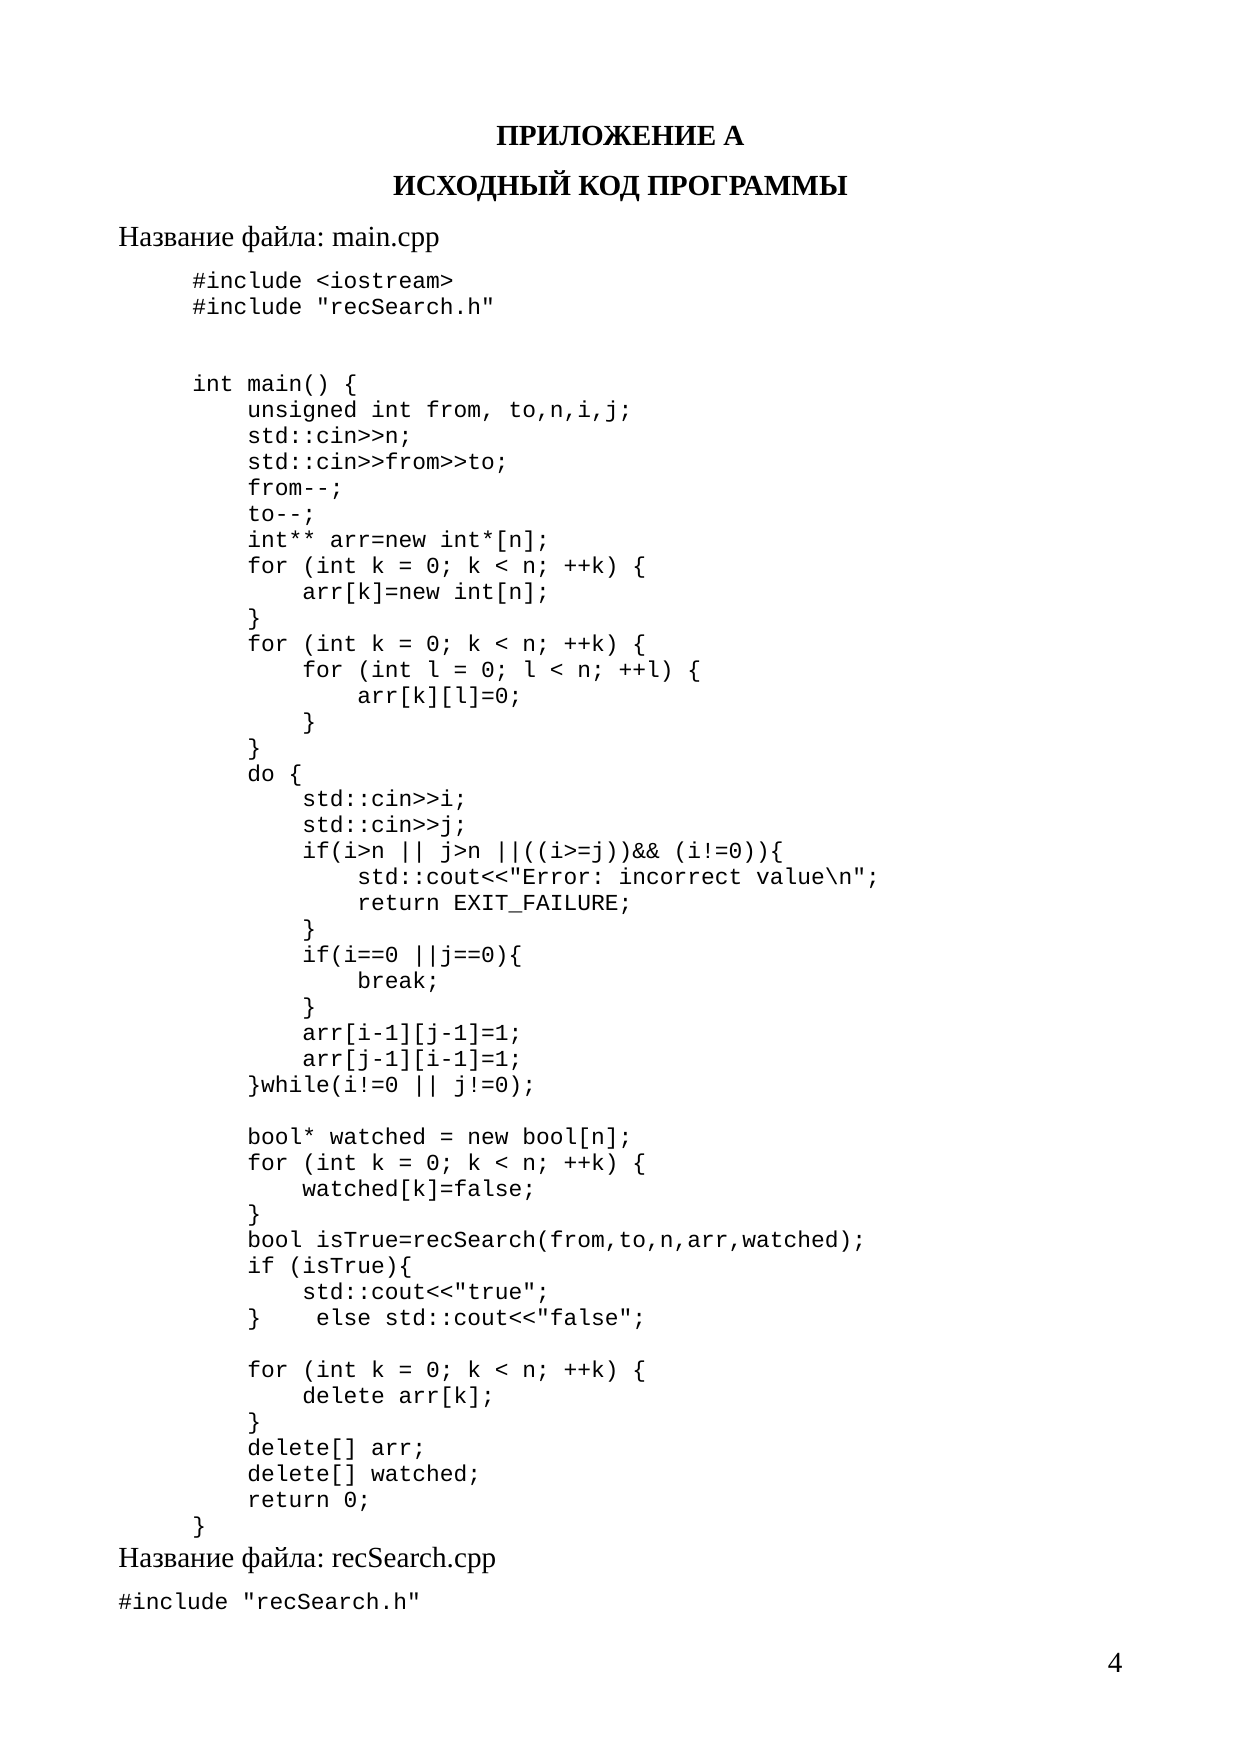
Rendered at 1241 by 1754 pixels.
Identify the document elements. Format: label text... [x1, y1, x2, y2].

text if(i==0 ||j==0){ [118, 943, 1122, 969]
text } [118, 995, 1122, 1021]
text std::cin>>n; [118, 425, 1122, 451]
text } [118, 736, 1122, 762]
text for (int k = 0; k < n; ++k) { [118, 554, 1122, 580]
text } [118, 1203, 1122, 1229]
text int** arr=new int*[n]; [118, 528, 1122, 554]
text watched[k]=false; [118, 1177, 1122, 1203]
text int main() { [118, 373, 1122, 399]
text std::cin>>j; [118, 814, 1122, 840]
text delete[] watched; [118, 1462, 1122, 1488]
text break; [118, 969, 1122, 995]
text Название файла: recSearch.cpp [118, 1540, 1122, 1573]
text } [118, 710, 1122, 736]
text from--; [118, 477, 1122, 502]
text } [118, 1514, 1122, 1540]
text for (int l = 0; l < n; ++l) { [118, 658, 1122, 684]
text for (int k = 0; k < n; ++k) { [118, 1358, 1122, 1384]
text } [118, 917, 1122, 943]
text arr[j-1][i-1]=1; [118, 1047, 1122, 1073]
text do { [118, 762, 1122, 788]
text #include "recSearch.h" [118, 1590, 1122, 1616]
text arr[k]=new int[n]; [118, 580, 1122, 606]
text } else std::cout<<"false"; [118, 1307, 1122, 1332]
text delete arr[k]; [118, 1384, 1122, 1410]
text delete[] arr; [118, 1436, 1122, 1462]
text if(i>n || j>n ||((i>=j))&& (i!=0)){ [118, 840, 1122, 866]
text to--; [118, 502, 1122, 528]
text return EXIT_FAILURE; [118, 892, 1122, 917]
text std::cin>>i; [118, 788, 1122, 814]
text } [118, 606, 1122, 632]
text bool* watched = new bool[n]; [118, 1125, 1122, 1151]
text } [118, 1410, 1122, 1436]
text std::cout<<"Error: incorrect value\n"; [118, 866, 1122, 892]
text arr[k][l]=0; [118, 684, 1122, 710]
text Название файла: main.cpp [118, 219, 1122, 252]
text bool isTrue=recSearch(from,to,n,arr,watched); [118, 1229, 1122, 1255]
text if (isTrue){ [118, 1255, 1122, 1281]
text #include "recSearch.h" [118, 295, 1122, 321]
text #include <iostream> [118, 269, 1122, 295]
text arr[i-1][j-1]=1; [118, 1021, 1122, 1047]
subtitle Приложение А Исходный код программы [118, 118, 1122, 202]
text return 0; [118, 1488, 1122, 1514]
text for (int k = 0; k < n; ++k) { [118, 1151, 1122, 1177]
text unsigned int from, to,n,i,j; [118, 399, 1122, 425]
text std::cin>>from>>to; [118, 451, 1122, 477]
text }while(i!=0 || j!=0); [118, 1073, 1122, 1099]
text for (int k = 0; k < n; ++k) { [118, 632, 1122, 658]
text std::cout<<"true"; [118, 1281, 1122, 1307]
